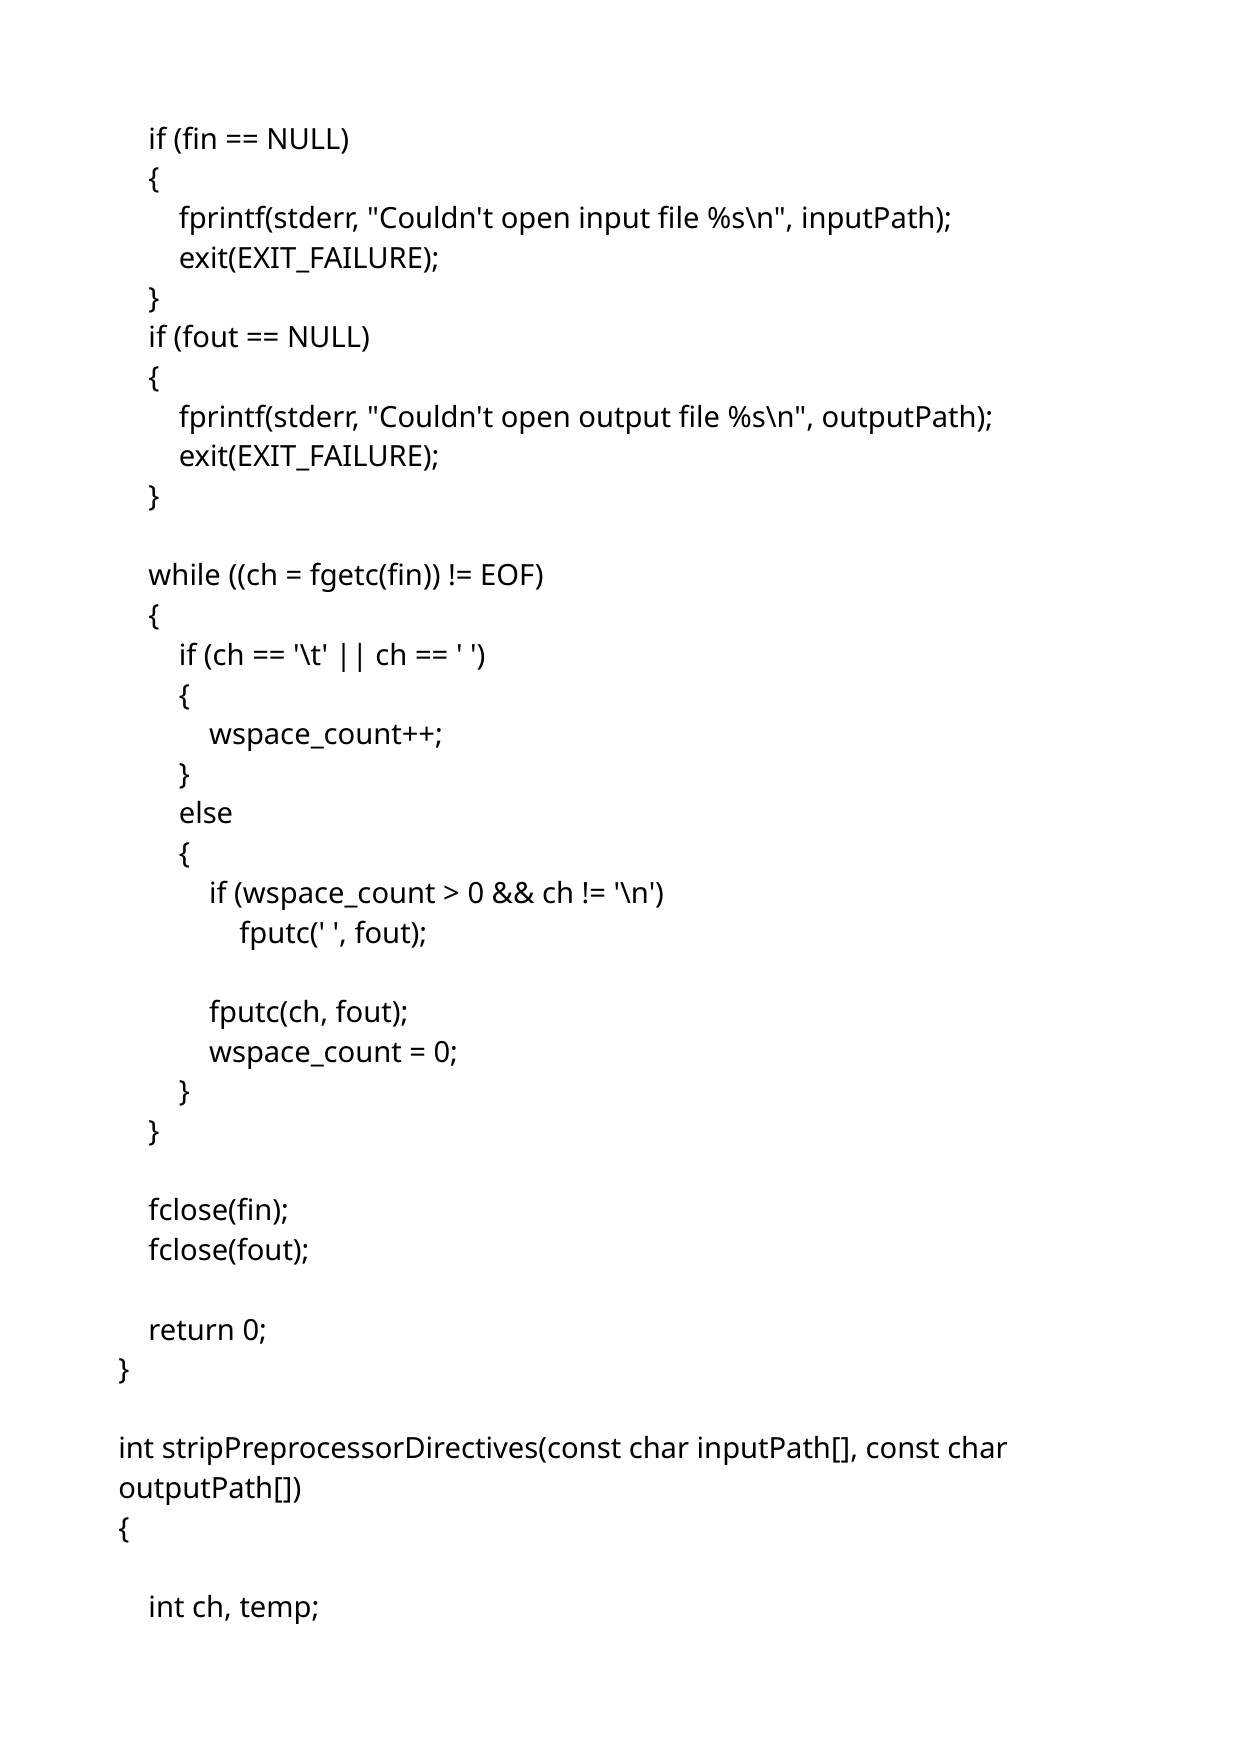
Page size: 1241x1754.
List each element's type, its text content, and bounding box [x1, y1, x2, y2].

text fclose(fout); [118, 1229, 1122, 1269]
text int stripPreprocessorDirectives(const char inputPath[], const char outputPath[]) [118, 1428, 1122, 1507]
text } [118, 753, 1122, 793]
text if (fin == NULL) [118, 118, 1122, 158]
text return 0; [118, 1309, 1122, 1348]
text while ((ch = fgetc(fin)) != EOF) [118, 555, 1122, 594]
text wspace_count = 0; [118, 1031, 1122, 1071]
text if (fout == NULL) [118, 317, 1122, 356]
text exit(EXIT_FAILURE); [118, 436, 1122, 475]
text } [118, 1110, 1122, 1150]
text } [118, 475, 1122, 515]
text fputc(' ', fout); [118, 912, 1122, 952]
text fprintf(stderr, "Couldn't open output file %s\n", outputPath); [118, 396, 1122, 436]
text } [118, 1348, 1122, 1388]
text wspace_count++; [118, 713, 1122, 753]
text { [118, 674, 1122, 713]
text { [118, 832, 1122, 872]
text else [118, 793, 1122, 832]
text exit(EXIT_FAILURE); [118, 237, 1122, 277]
text if (ch == '\t' || ch == ' ') [118, 634, 1122, 674]
text fputc(ch, fout); [118, 991, 1122, 1031]
text fprintf(stderr, "Couldn't open input file %s\n", inputPath); [118, 197, 1122, 237]
text if (wspace_count > 0 && ch != '\n') [118, 872, 1122, 912]
text } [118, 1071, 1122, 1110]
text fclose(fin); [118, 1190, 1122, 1229]
text { [118, 158, 1122, 197]
text { [118, 1507, 1122, 1547]
text { [118, 594, 1122, 634]
text { [118, 356, 1122, 396]
text int ch, temp; [118, 1587, 1122, 1626]
text } [118, 277, 1122, 317]
